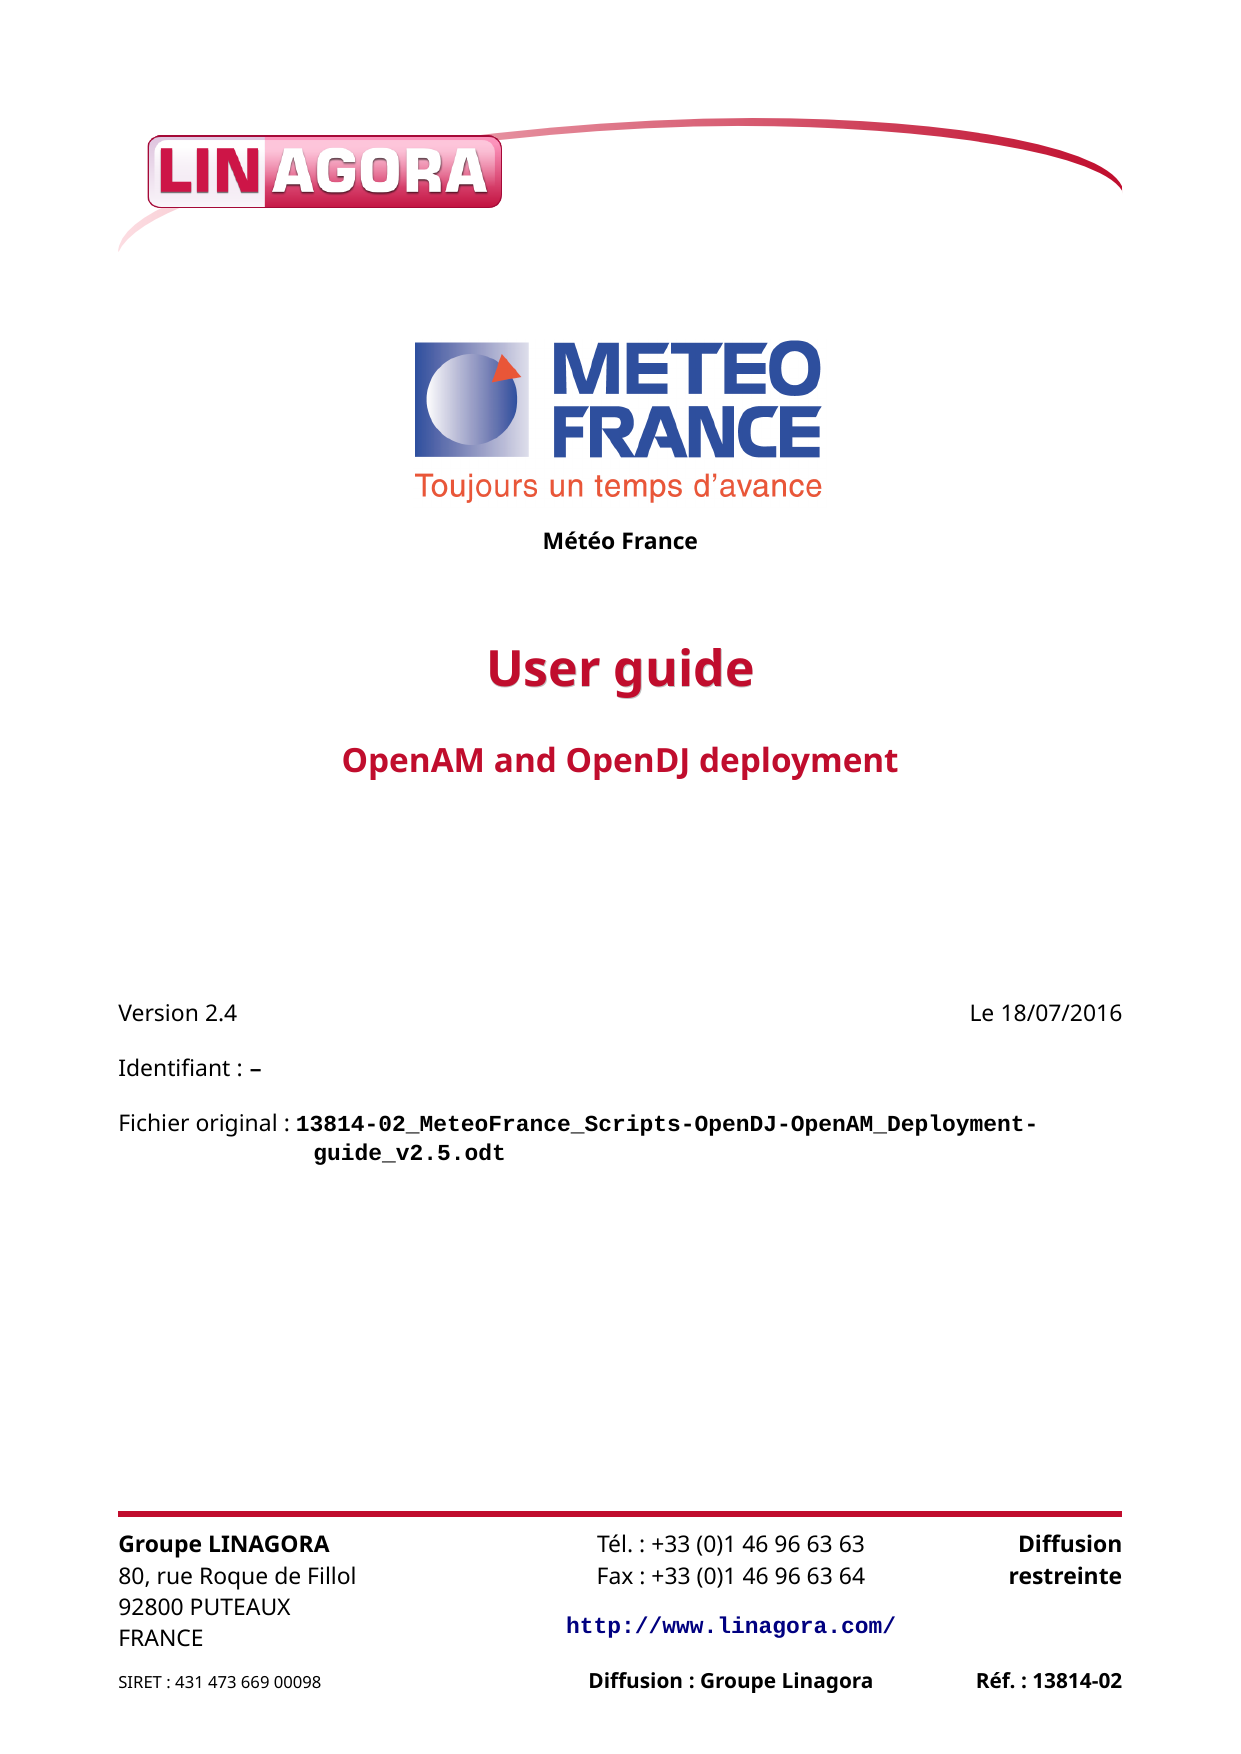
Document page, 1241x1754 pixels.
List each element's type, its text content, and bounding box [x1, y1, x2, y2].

table_header [413, 281, 827, 339]
table_header [118, 281, 413, 519]
table_cell Identifiant : – [118, 1034, 1122, 1089]
table_cell [118, 788, 1122, 849]
table_cell Le 18/07/2016 [620, 849, 1122, 1034]
table_cell [413, 508, 827, 519]
table_cell Fichier original : 13814-02_MeteoFrance_Scripts-OpenDJ-OpenAM_Deployment-guide_v2.5.odt [118, 1089, 1122, 1173]
table_cell OpenAM and OpenDJ deployment [118, 708, 1122, 788]
table_cell Version 2.4 [118, 849, 620, 1034]
picture [118, 118, 1123, 252]
picture [413, 339, 827, 508]
table_header [827, 281, 1122, 519]
table_cell Météo France [118, 519, 1122, 562]
table_cell User guide [118, 563, 1122, 707]
